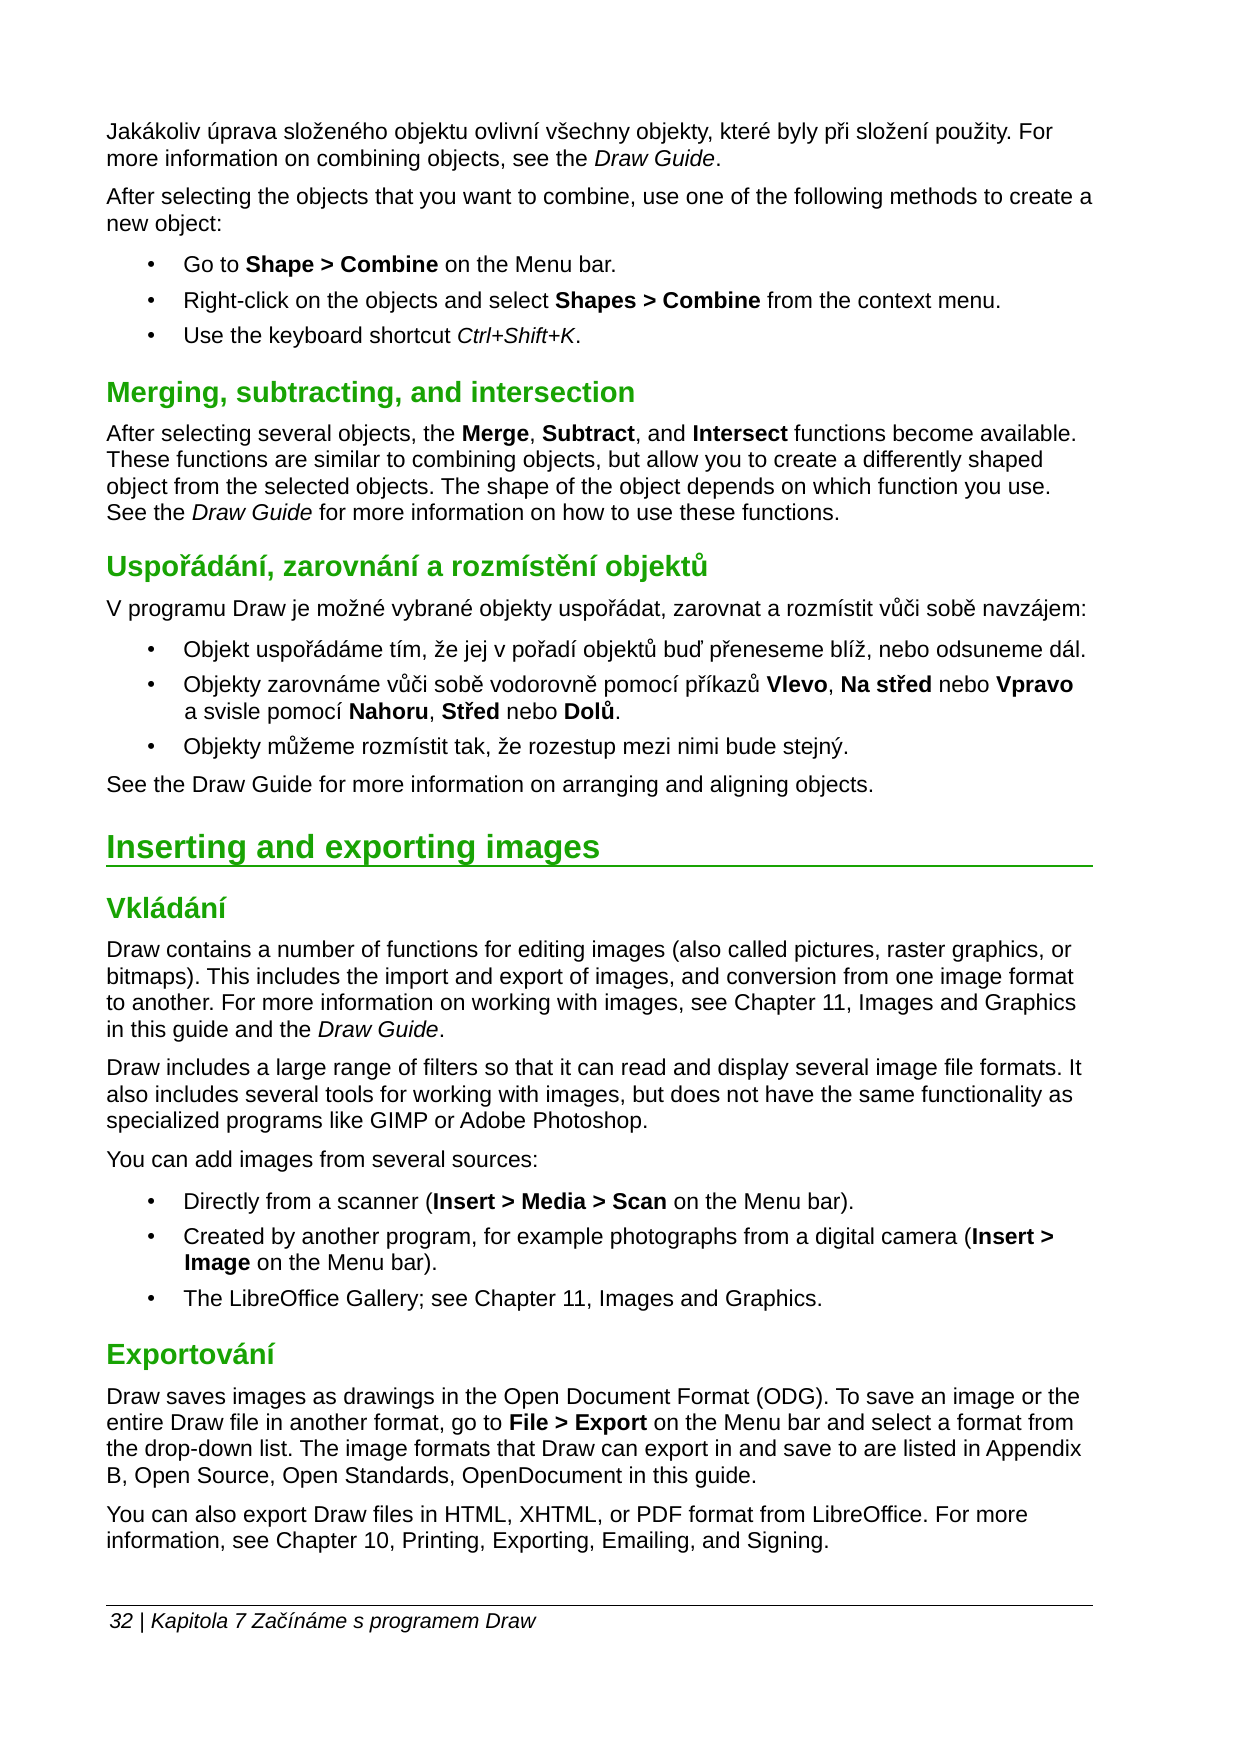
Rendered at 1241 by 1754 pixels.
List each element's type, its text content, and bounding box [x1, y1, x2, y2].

list Use the keyboard shortcut Ctrl+Shift+K. [144, 319, 1093, 351]
list Right-click on the objects and select Shapes > Combine from the context menu. [144, 284, 1093, 313]
text After selecting the objects that you want to combine, use one of the following methods to create a new object: [106, 183, 1093, 236]
subtitle Vkládání [106, 891, 1093, 925]
text After selecting several objects, the Merge, Subtract, and Intersect functions become available. These functions are similar to combining objects, but allow you to create a differently shaped object from the selected objects. The shape of the object depends on which function you use. See the Draw Guide for more information on how to use these functions. [106, 420, 1093, 526]
list Objekty zarovnáme vůči sobě vodorovně pomocí příkazů Vlevo, Na střed nebo Vpravo a svisle pomocí Nahoru, Střed nebo Dolů. [144, 668, 1093, 724]
list Objekty můžeme rozmístit tak, že rozestup mezi nimi bude stejný. [144, 730, 1093, 762]
list Directly from a scanner (Insert > Media > Scan on the Menu bar). [144, 1185, 1093, 1214]
text You can add images from several sources: [106, 1146, 1093, 1172]
text Draw contains a number of functions for editing images (also called pictures, raster graphics, or bitmaps). This includes the import and export of images, and conversion from one image format to another. For more information on working with images, see Chapter 11, Images and Graphics in this guide and the Draw Guide. [106, 936, 1093, 1042]
list V programu Draw je možné vybrané objekty uspořádat, zarovnat a rozmístit vůči sobě navzájem: [106, 594, 1093, 621]
subtitle Merging, subtracting, and intersection [106, 375, 1093, 408]
list Objekt uspořádáme tím, že jej v pořadí objektů buď přeneseme blíž, nebo odsuneme dál. [144, 633, 1093, 663]
list Created by another program, for example photographs from a digital camera (Insert > Image on the Menu bar). [144, 1220, 1093, 1276]
subtitle Exportování [106, 1337, 1093, 1371]
list Go to Shape > Combine on the Menu bar. [144, 248, 1093, 278]
subtitle Uspořádání, zarovnání a rozmístění objektů [106, 549, 1093, 583]
text Draw includes a large range of filters so that it can read and display several image file formats. It also includes several tools for working with images, but does not have the same functionality as specialized programs like GIMP or Adobe Photoshop. [106, 1054, 1093, 1133]
text Jakákoliv úprava složeného objektu ovlivní všechny objekty, které byly při složení použity. For more information on combining objects, see the Draw Guide. [106, 118, 1093, 171]
text You can also export Draw files in HTML, XHTML, or PDF format from LibreOffice. For more information, see Chapter 10, Printing, Exporting, Emailing, and Signing. [106, 1501, 1093, 1553]
list The LibreOffice Gallery; see Chapter 11, Images and Graphics. [144, 1282, 1093, 1314]
subtitle Inserting and exporting images [106, 827, 1093, 865]
text See the Draw Guide for more information on arranging and aligning objects. [106, 771, 1093, 797]
text Draw saves images as drawings in the Open Document Format (ODG). To save an image or the entire Draw file in another format, go to File > Export on the Menu bar and select a format from the drop-down list. The image formats that Draw can export in and save to are listed in Appendix B, Open Source, Open Standards, OpenDocument in this guide. [106, 1383, 1093, 1488]
